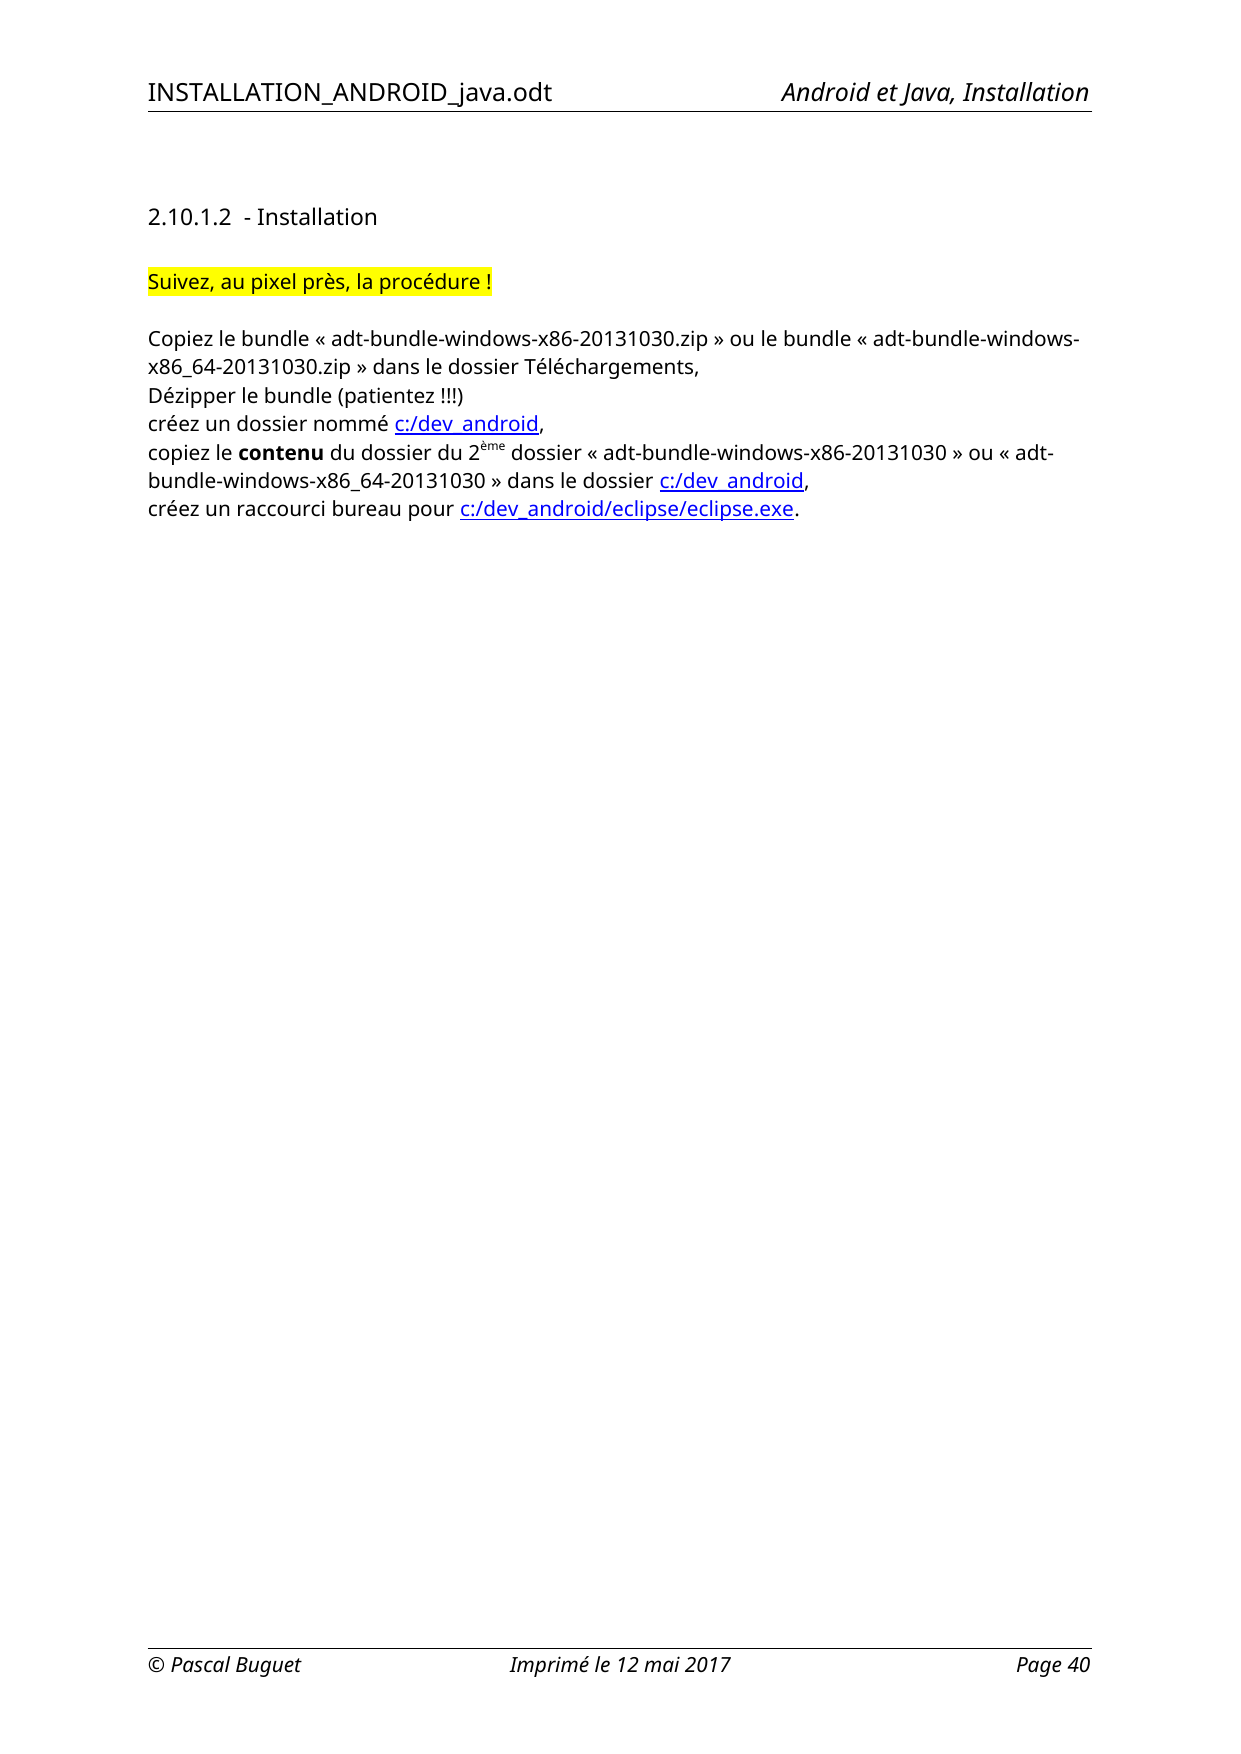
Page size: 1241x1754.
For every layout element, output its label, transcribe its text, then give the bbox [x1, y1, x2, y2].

text Suivez, au pixel près, la procédure ! [148, 267, 1092, 296]
text créez un dossier nommé c:/dev_android, [148, 409, 1092, 438]
subtitle - Installation [148, 201, 1092, 232]
text créez un raccourci bureau pour c:/dev_android/eclipse/eclipse.exe. [148, 494, 1092, 523]
text Copiez le bundle « adt-bundle-windows-x86-20131030.zip » ou le bundle « adt-bundle-windows-x86_64-20131030.zip » dans le dossier Téléchargements, [148, 324, 1092, 381]
text copiez le contenu du dossier du 2ème dossier « adt-bundle-windows-x86-20131030 » ou « adt-bundle-windows-x86_64-20131030 » dans le dossier c:/dev_android, [148, 438, 1092, 494]
text Dézipper le bundle (patientez !!!) [148, 381, 1092, 409]
